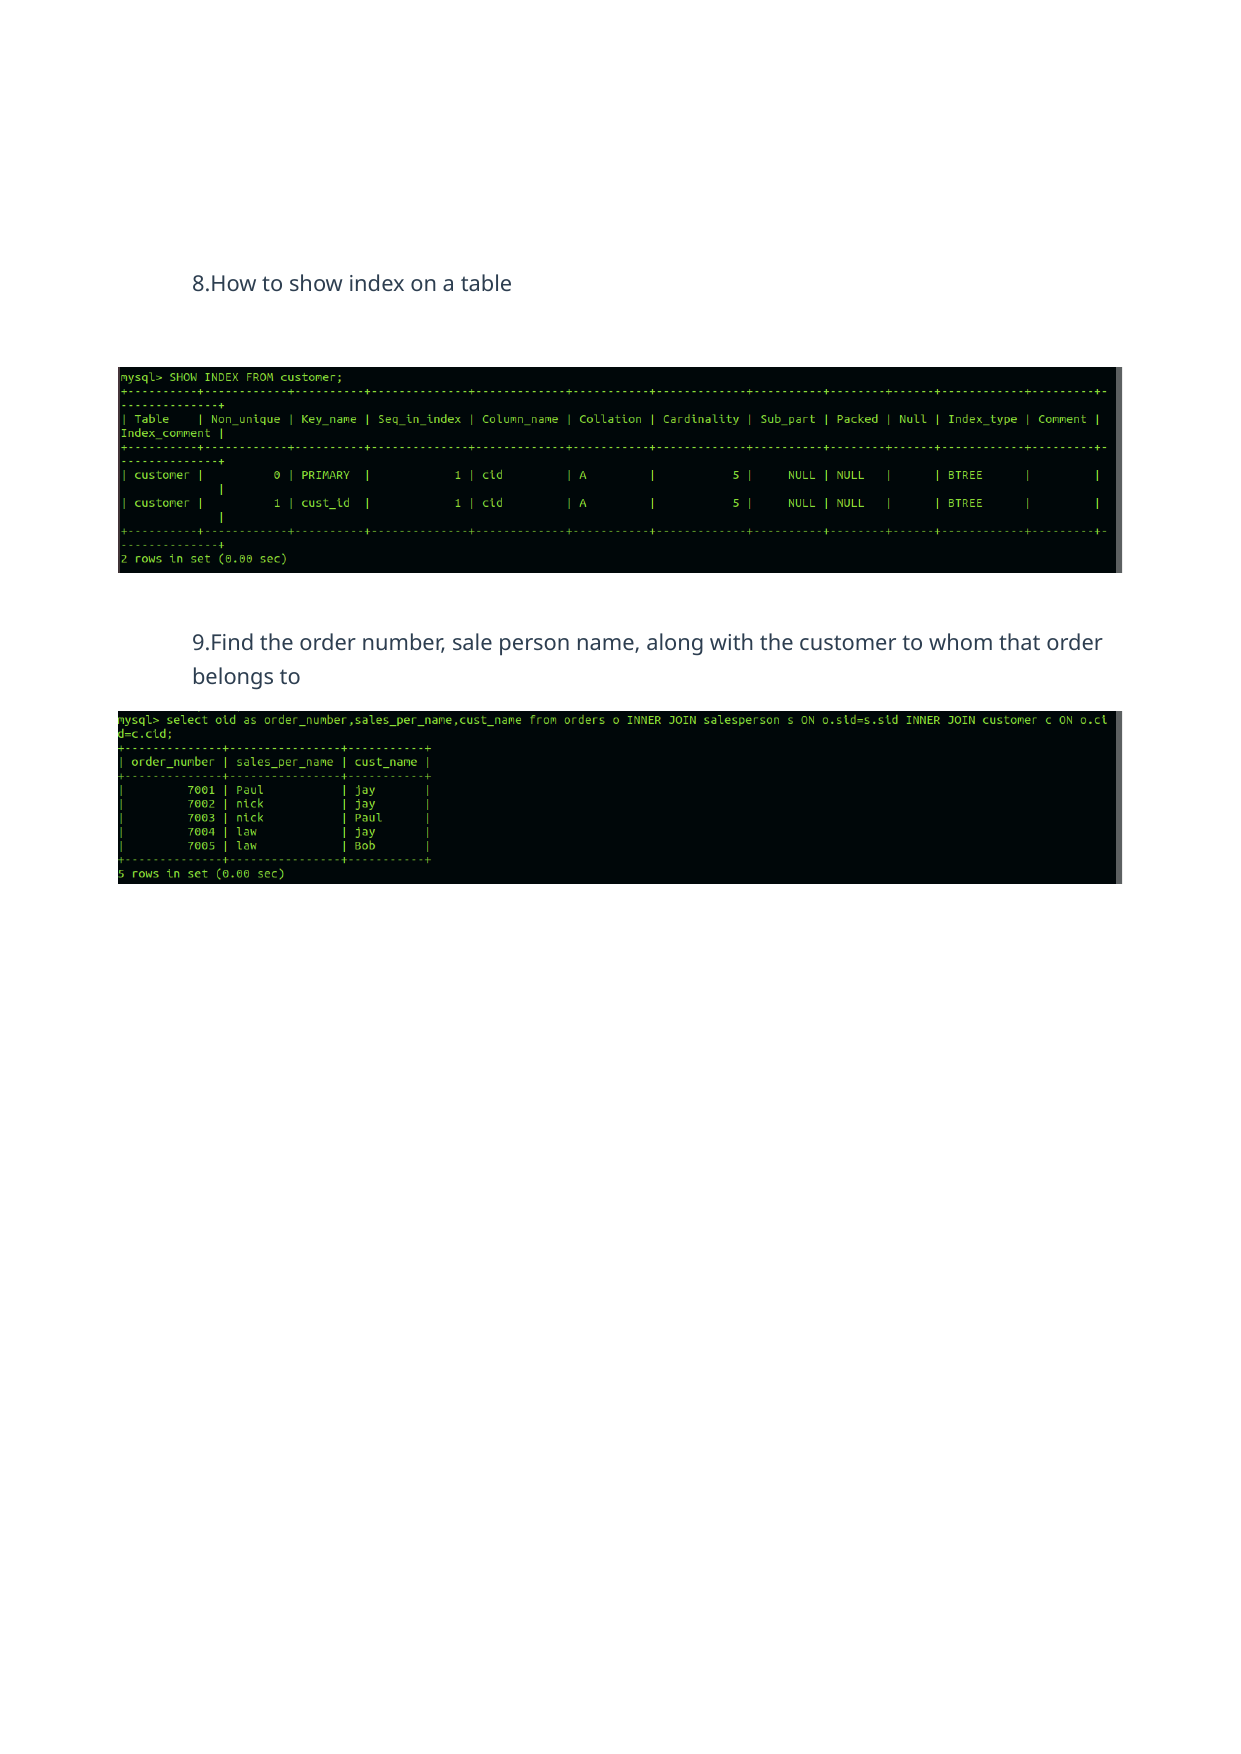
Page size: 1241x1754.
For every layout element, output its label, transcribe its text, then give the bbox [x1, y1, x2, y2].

picture [118, 711, 1123, 884]
picture [118, 367, 1123, 573]
list Find the order number, sale person name, along with the customer to whom that order belongs to [118, 627, 1122, 691]
list How to show index on a table [118, 267, 1122, 297]
